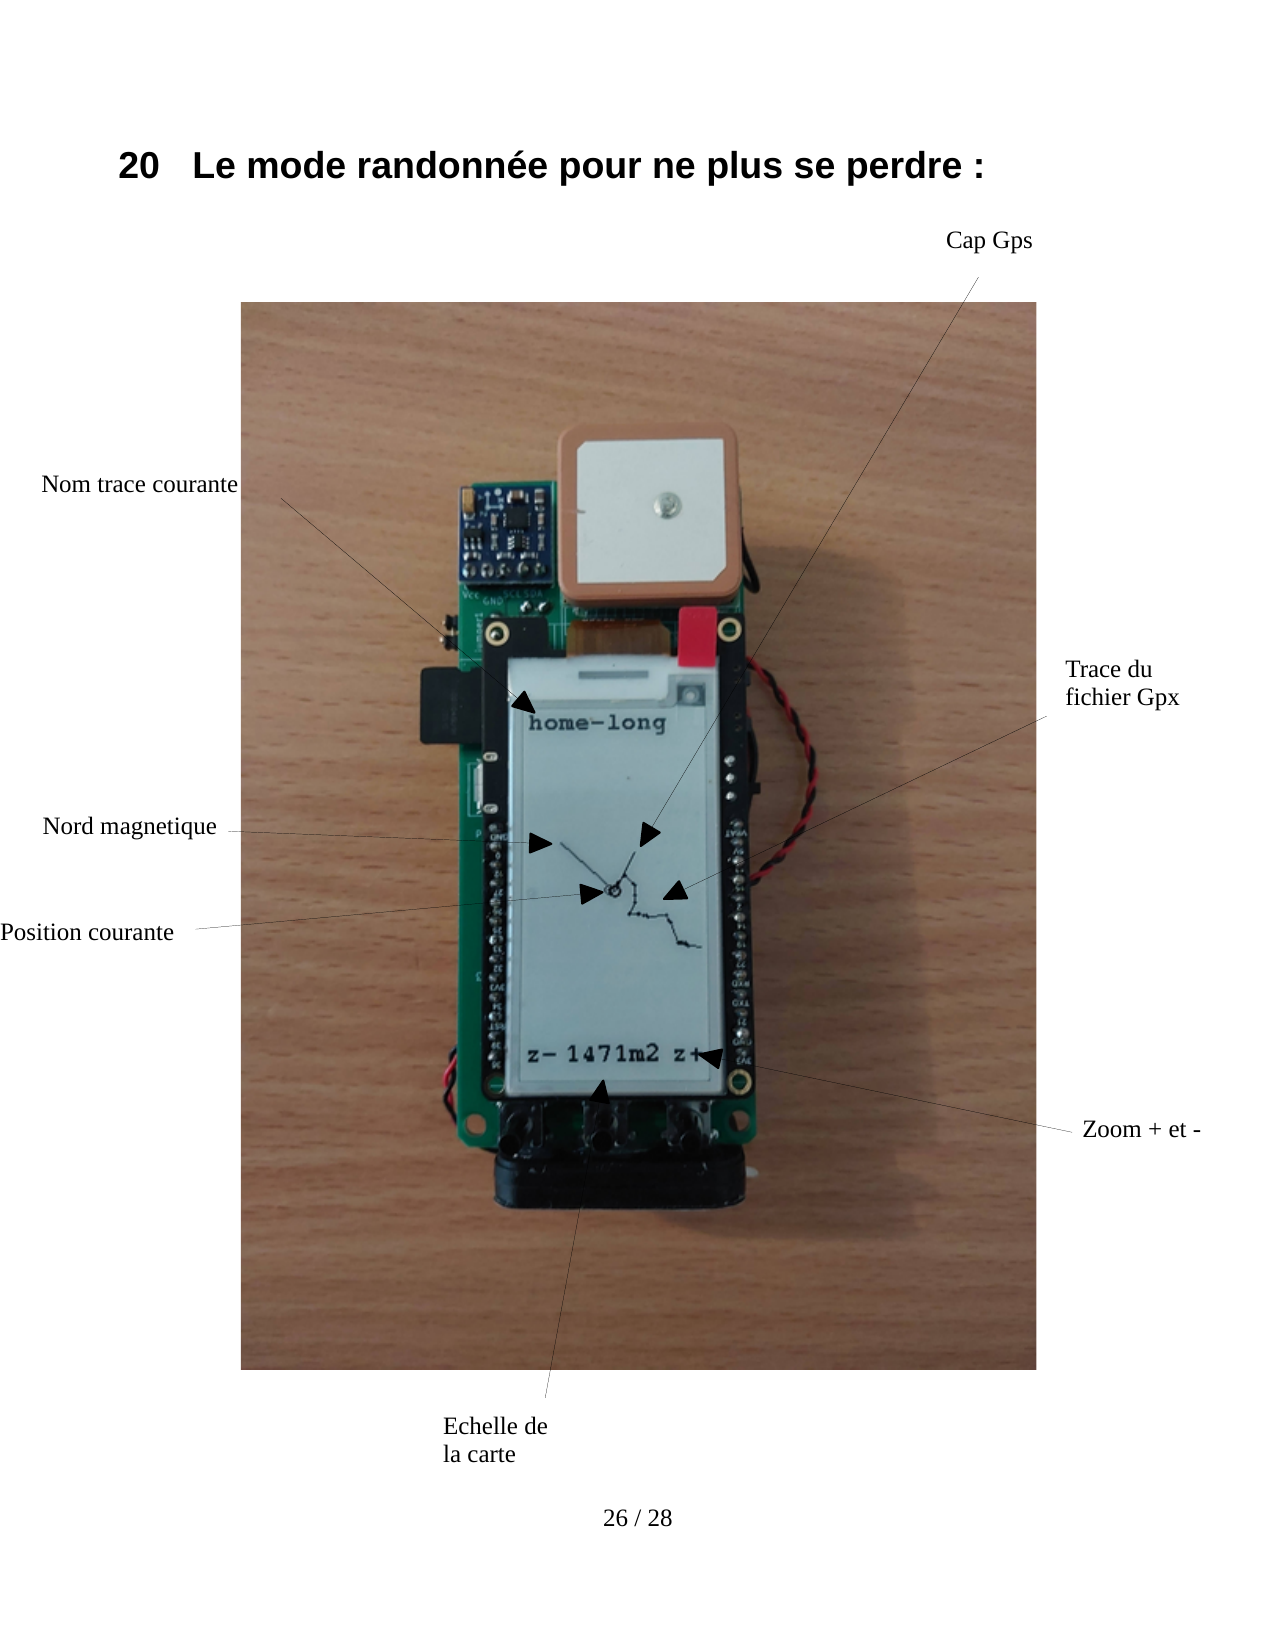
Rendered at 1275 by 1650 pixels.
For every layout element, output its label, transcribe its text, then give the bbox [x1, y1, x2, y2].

subtitle Le mode randonnée pour ne plus se perdre : [118, 143, 1157, 186]
picture [240, 302, 1037, 1370]
